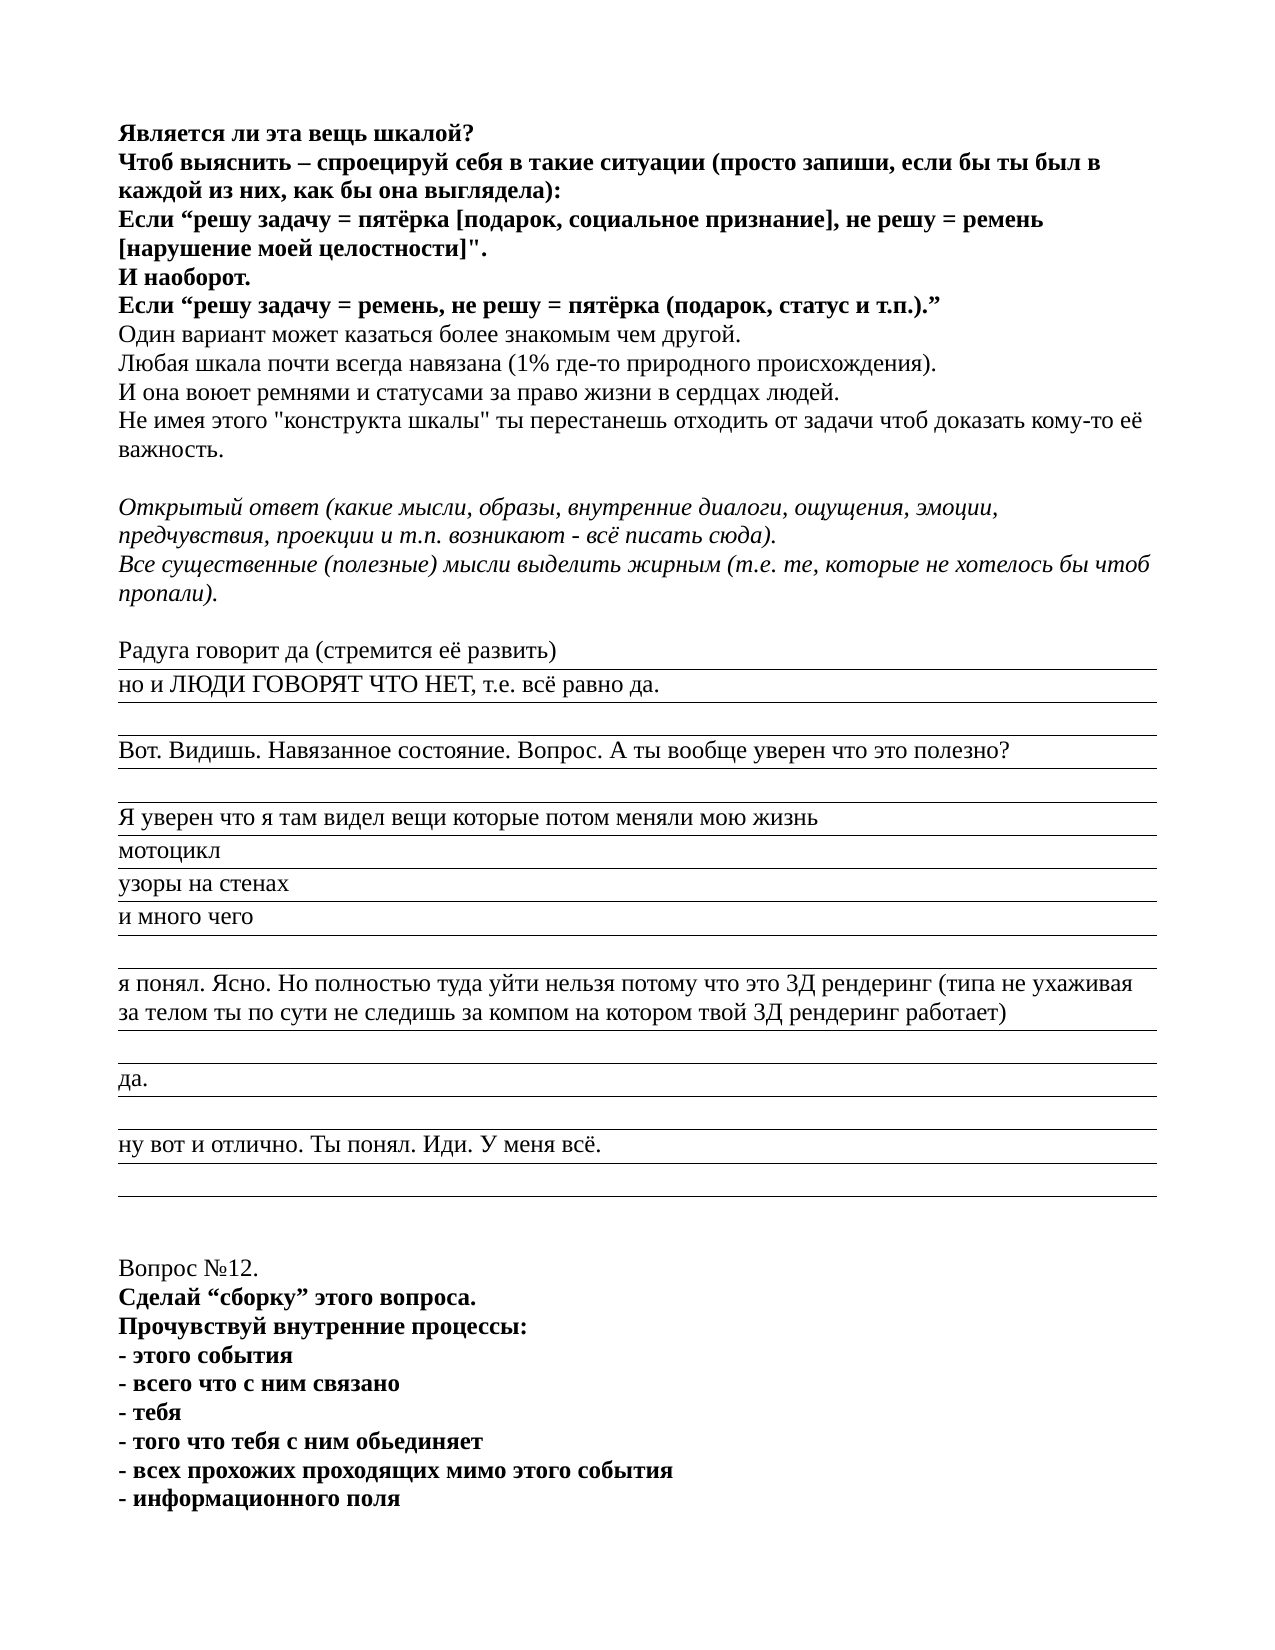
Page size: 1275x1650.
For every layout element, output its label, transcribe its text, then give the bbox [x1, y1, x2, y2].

text Не имея этого "конструкта шкалы" ты перестанешь отходить от задачи чтоб доказать кому-то её важность. [118, 406, 1157, 463]
text - информационного поля [118, 1483, 1157, 1512]
text Один вариант может казаться более знакомым чем другой. [118, 319, 1157, 348]
text я понял. Ясно. Но полностью туда уйти нельзя потому что это 3Д рендеринг (типа не ухаживая за телом ты по сути не следишь за компом на котором твой 3Д рендеринг работает) [118, 969, 1157, 1030]
text Я уверен что я там видел вещи которые потом меняли мою жизнь [118, 803, 1157, 835]
text - того что тебя с ним обьединяет [118, 1426, 1157, 1455]
text но и ЛЮДИ ГОВОРЯТ ЧТО НЕТ, т.е. всё равно да. [118, 670, 1157, 702]
text - тебя [118, 1397, 1157, 1426]
text и много чего [118, 902, 1157, 935]
text ну вот и отлично. Ты понял. Иди. У меня всё. [118, 1130, 1157, 1163]
text Является ли эта вещь шкалой? [118, 118, 1157, 147]
text - всех прохожих проходящих мимо этого события [118, 1455, 1157, 1483]
text Радуга говорит да (стремится её развить) [118, 636, 1157, 669]
text Чтоб выяснить – спроецируй себя в такие ситуации (просто запиши, если бы ты был в каждой из них, как бы она выглядела): [118, 147, 1157, 204]
text - этого события [118, 1340, 1157, 1368]
text Все существенные (полезные) мысли выделить жирным (т.е. те, которые не хотелось бы чтоб пропали). [118, 549, 1157, 607]
text Любая шкала почти всегда навязана (1% где-то природного происхождения). [118, 348, 1157, 377]
text Вот. Видишь. Навязанное состояние. Вопрос. А ты вообще уверен что это полезно? [118, 736, 1157, 768]
text мотоцикл [118, 836, 1157, 868]
text да. [118, 1064, 1157, 1096]
text И наоборот. [118, 262, 1157, 291]
text И она воюет ремнями и статусами за право жизни в сердцах людей. [118, 377, 1157, 406]
text Сделай “сборку” этого вопроса. [118, 1282, 1157, 1311]
text Если “решу задачу = пятёрка [подарок, социальное признание], не решу = ремень [нарушение моей целостности]". [118, 204, 1157, 262]
text Прочувствуй внутренние процессы: [118, 1311, 1157, 1340]
text узоры на стенах [118, 869, 1157, 901]
text Если “решу задачу = ремень, не решу = пятёрка (подарок, статус и т.п.).” [118, 291, 1157, 319]
text Вопрос №12. [118, 1253, 1157, 1282]
text - всего что с ним связано [118, 1368, 1157, 1397]
text Открытый ответ (какие мысли, образы, внутренние диалоги, ощущения, эмоции, предчувствия, проекции и т.п. возникают - всё писать сюда). [118, 492, 1157, 549]
